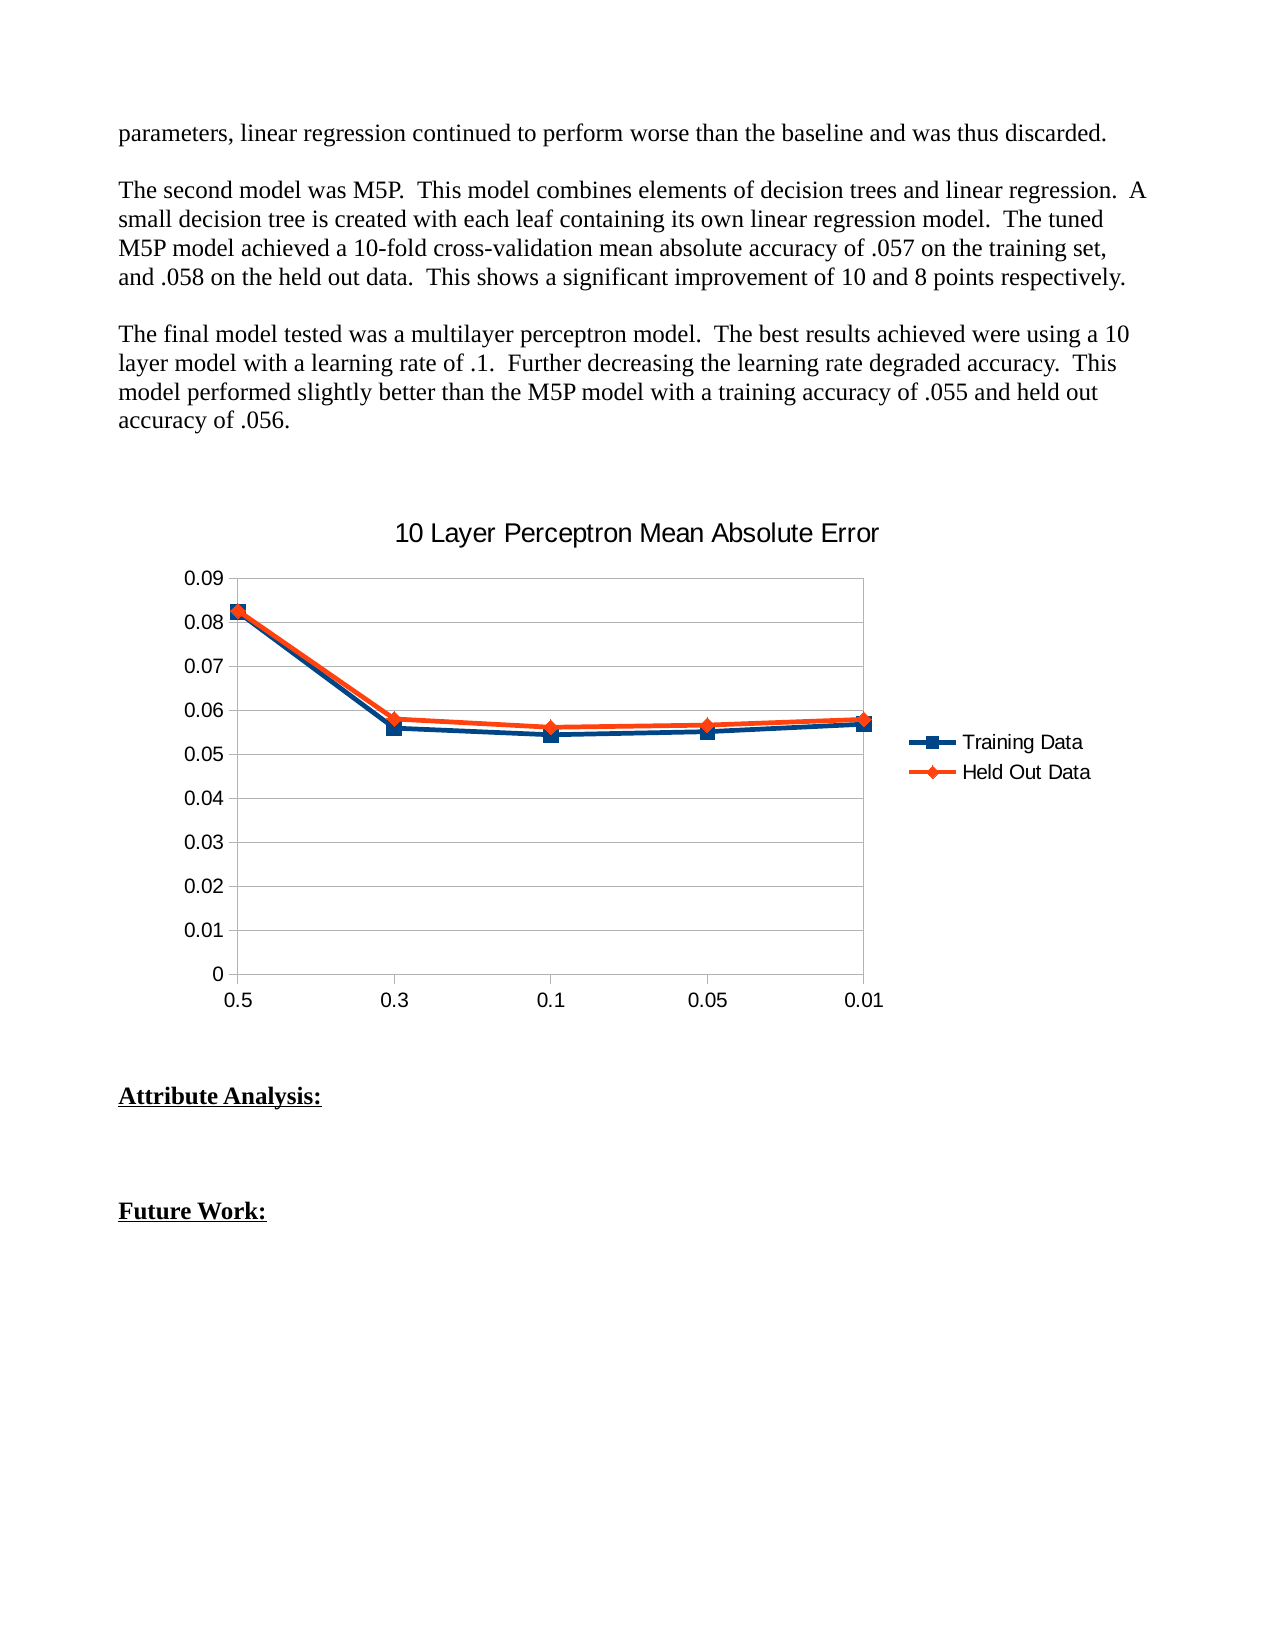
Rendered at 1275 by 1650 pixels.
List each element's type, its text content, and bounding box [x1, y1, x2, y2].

text Future Work: [118, 1196, 1157, 1224]
text The final model tested was a multilayer perceptron model. The best results achieved were using a 10 layer model with a learning rate of .1. Further decreasing the learning rate degraded accuracy. This model performed slightly better than the M5P model with a training accuracy of .055 and held out accuracy of .056. [118, 319, 1157, 434]
text parameters, linear regression continued to perform worse than the baseline and was thus discarded. [118, 118, 1157, 147]
text The second model was M5P. This model combines elements of decision trees and linear regression. A small decision tree is created with each leaf containing its own linear regression model. The tuned M5P model achieved a 10-fold cross-validation mean absolute accuracy of .057 on the training set, and .058 on the held out data. This shows a significant improvement of 10 and 8 points respectively. [118, 176, 1157, 291]
text Attribute Analysis: [118, 1081, 1157, 1109]
